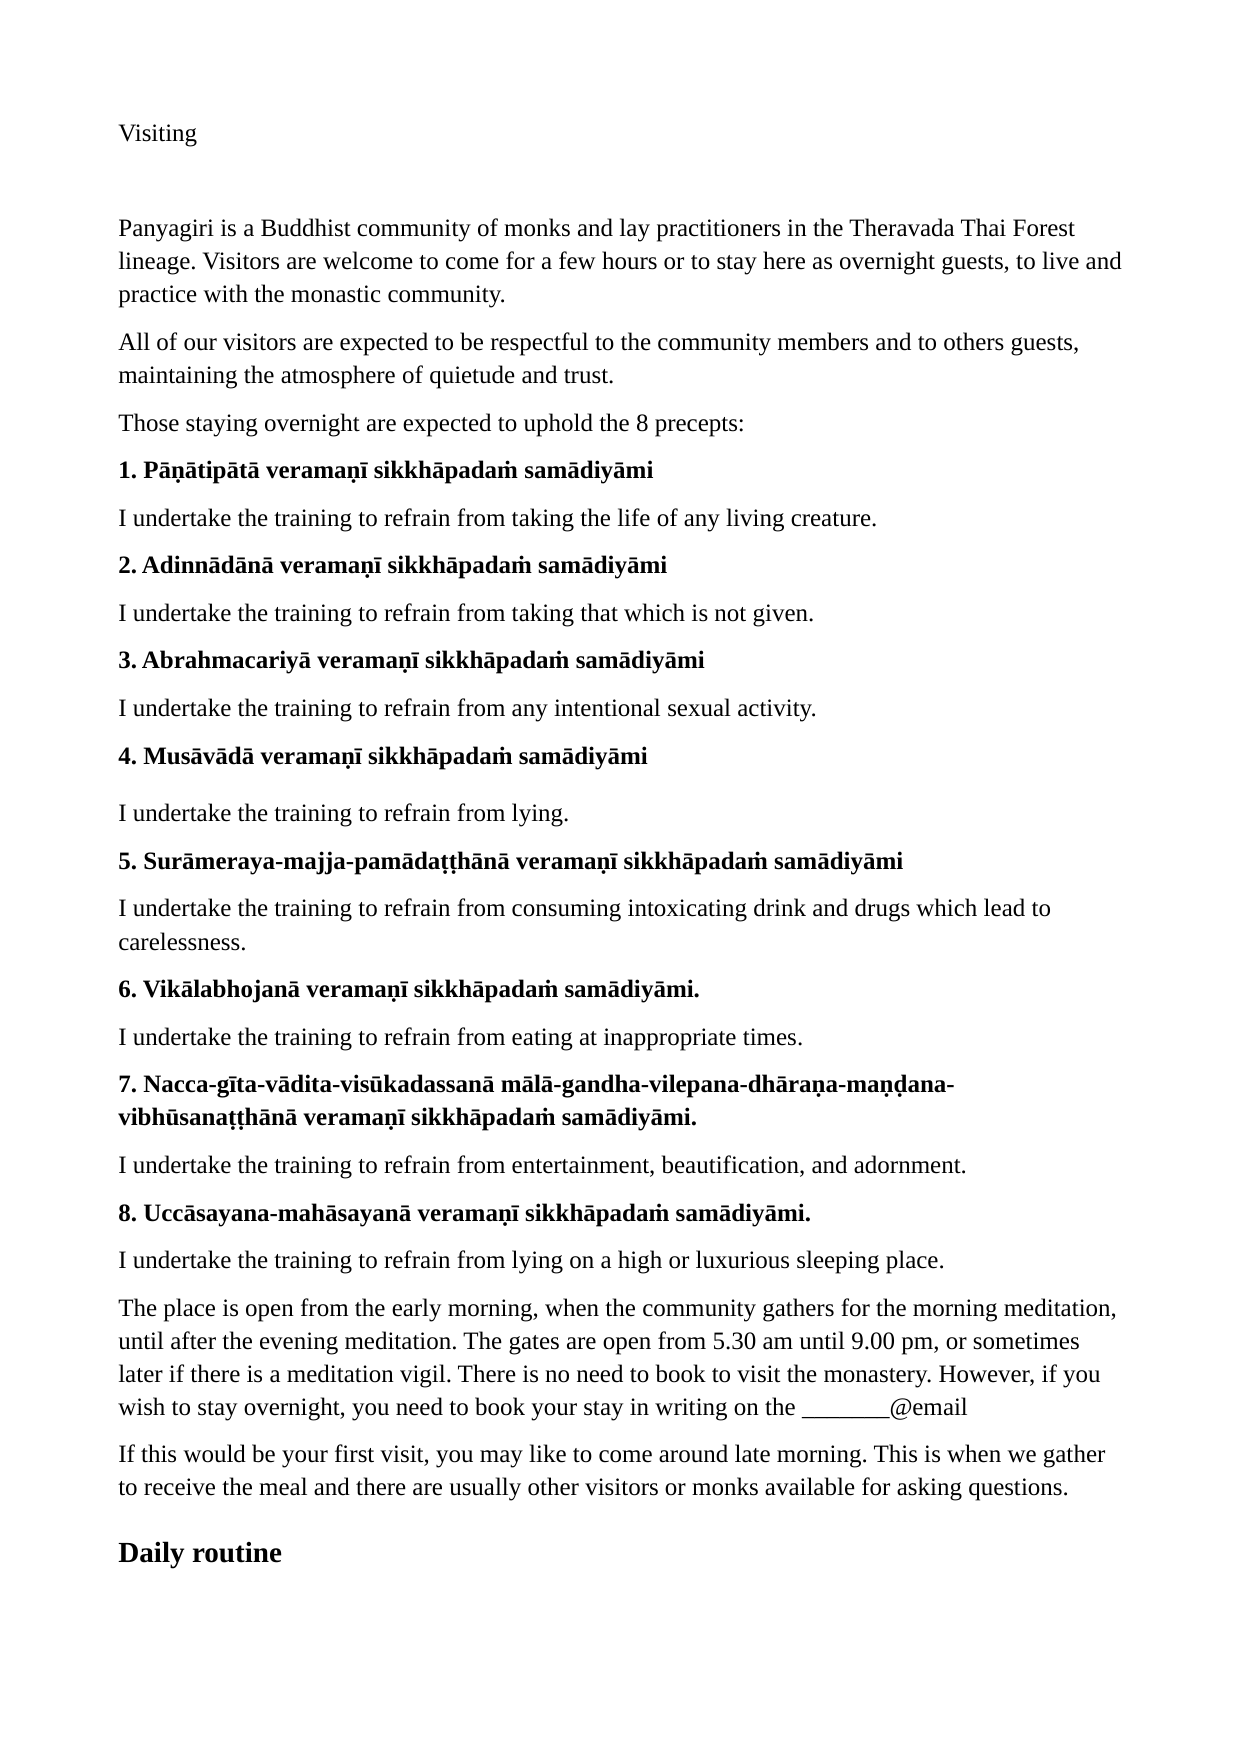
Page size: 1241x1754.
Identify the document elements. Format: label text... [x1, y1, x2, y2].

text I undertake the training to refrain from taking that which is not given. [118, 598, 1122, 627]
text 6. Vikālabhojanā veramaṇī sikkhāpadaṁ samādiyāmi. [118, 974, 1122, 1003]
text Those staying overnight are expected to uphold the 8 precepts: [118, 408, 1122, 436]
text I undertake the training to refrain from entertainment, beautification, and adornment. [118, 1150, 1122, 1179]
text 5. Surāmeraya-majja-pamādaṭṭhānā veramaṇī sikkhāpadaṁ samādiyāmi [118, 846, 1122, 875]
text I undertake the training to refrain from lying on a high or luxurious sleeping place. [118, 1245, 1122, 1274]
text 7. Nacca-gīta-vādita-visūkadassanā mālā-gandha-vilepana-dhāraṇa-maṇḍana-vibhūsanaṭṭhānā veramaṇī sikkhāpadaṁ samādiyāmi. [118, 1069, 1122, 1131]
text The place is open from the early morning, when the community gathers for the morning meditation, until after the evening meditation. The gates are open from 5.30 am until 9.00 pm, or sometimes later if there is a meditation vigil. There is no need to book to visit the monastery. However, if you wish to stay overnight, you need to book your stay in writing on the _______@email [118, 1293, 1122, 1421]
text 2. Adinnādānā veramaṇī sikkhāpadaṁ samādiyāmi [118, 550, 1122, 579]
text I undertake the training to refrain from eating at inappropriate times. [118, 1022, 1122, 1051]
subtitle Daily routine [118, 1535, 1122, 1568]
text I undertake the training to refrain from consuming intoxicating drink and drugs which lead to carelessness. [118, 893, 1122, 955]
text I undertake the training to refrain from any intentional sexual activity. [118, 693, 1122, 722]
text 4. Musāvādā veramaṇī sikkhāpadaṁ samādiyāmi [118, 741, 1122, 769]
text I undertake the training to refrain from taking the life of any living creature. [118, 503, 1122, 532]
text 3. Abrahmacariyā veramaṇī sikkhāpadaṁ samādiyāmi [118, 646, 1122, 674]
text If this would be your first visit, you may like to come around late morning. This is when we gather to receive the meal and there are usually other visitors or monks available for asking questions. [118, 1439, 1122, 1501]
text 1. Pāṇātipātā veramaṇī sikkhāpadaṁ samādiyāmi [118, 455, 1122, 484]
text Visiting [118, 118, 1122, 147]
text Panyagiri is a Buddhist community of monks and lay practitioners in the Theravada Thai Forest lineage. Visitors are welcome to come for a few hours or to stay here as overnight guests, to live and practice with the monastic community. [118, 213, 1122, 308]
text All of our visitors are expected to be respectful to the community members and to others guests, maintaining the atmosphere of quietude and trust. [118, 327, 1122, 389]
text I undertake the training to refrain from lying. [118, 798, 1122, 827]
text 8. Uccāsayana-mahāsayanā veramaṇī sikkhāpadaṁ samādiyāmi. [118, 1198, 1122, 1226]
